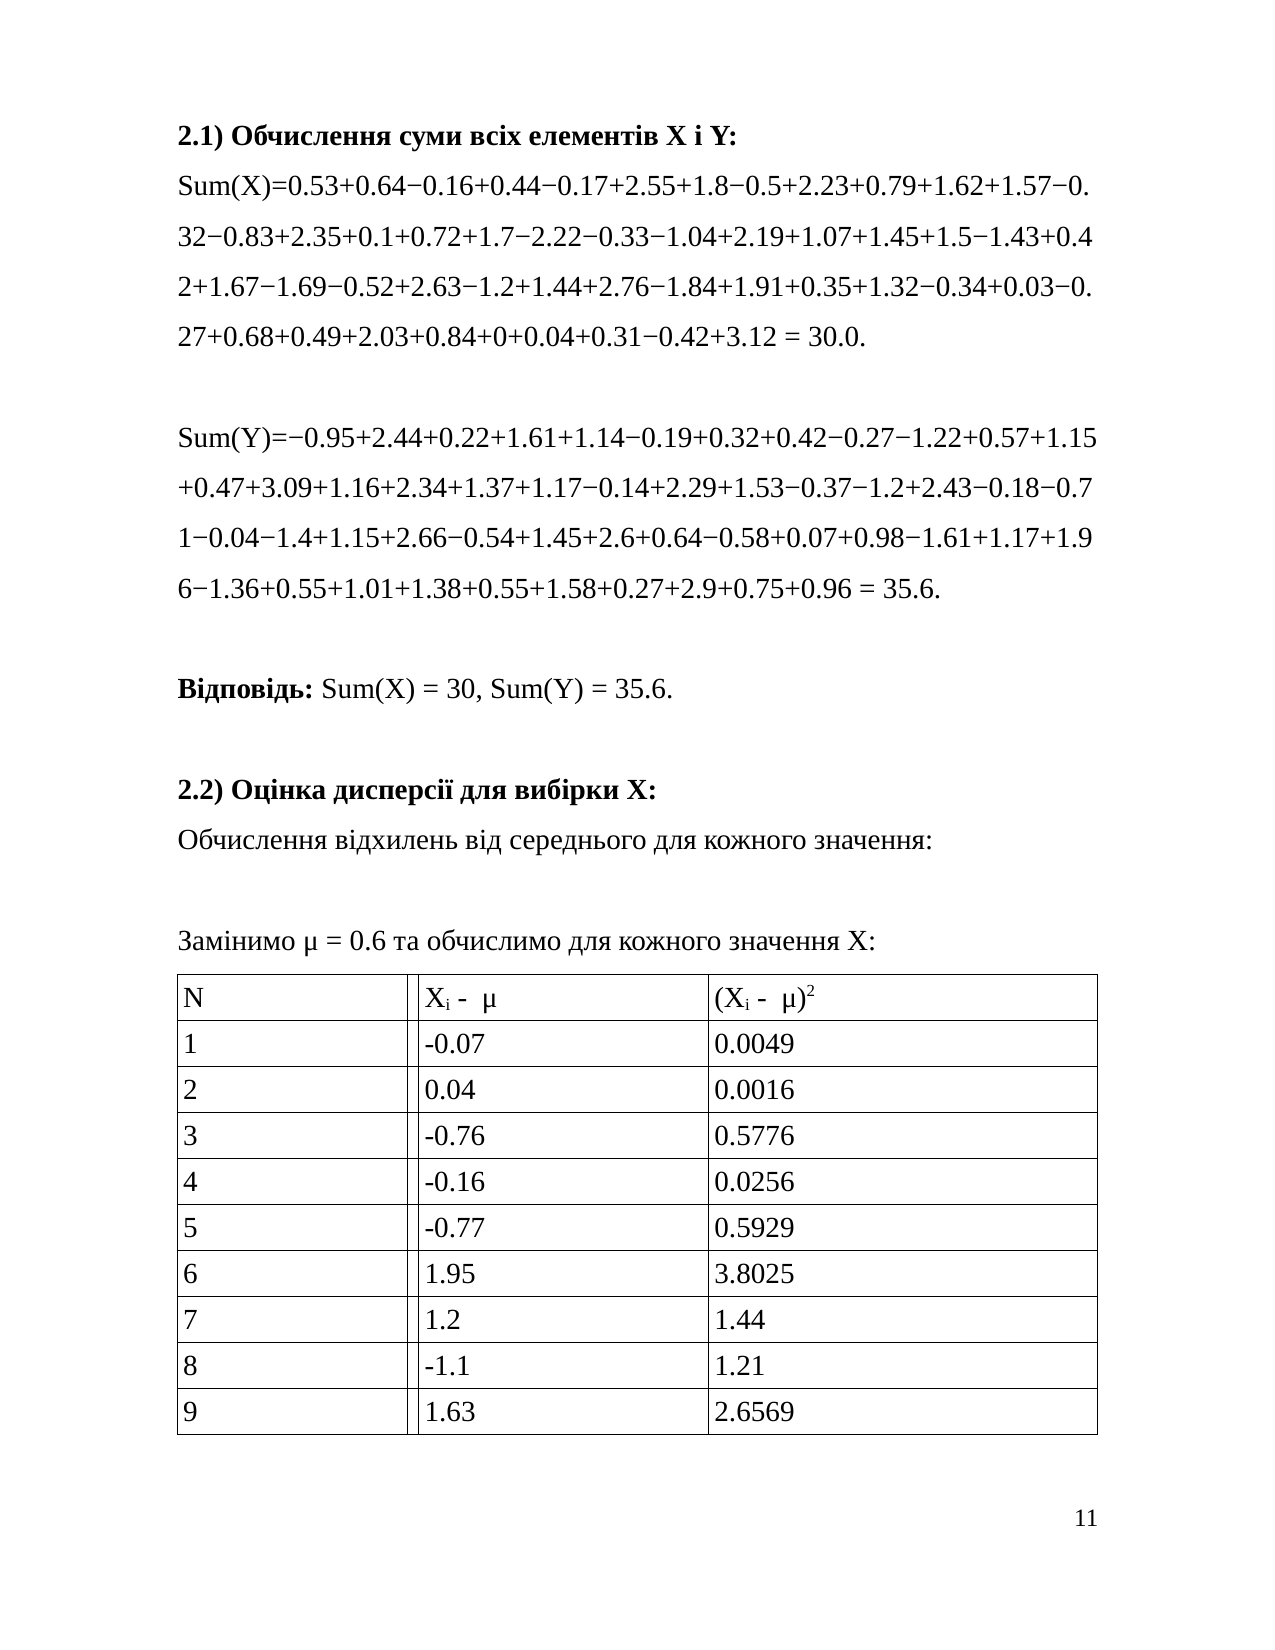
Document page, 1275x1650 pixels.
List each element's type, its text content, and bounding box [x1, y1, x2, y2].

table_cell 0.04 [419, 1067, 708, 1112]
table_cell 2 [178, 1067, 407, 1112]
table_cell 4 [178, 1159, 407, 1204]
table_cell 1.63 [419, 1389, 708, 1434]
text Обчислення відхилень від середнього для кожного значення: [177, 822, 1098, 856]
table_cell -0.77 [419, 1205, 708, 1250]
table_cell [408, 1021, 418, 1066]
table_header [408, 975, 418, 1019]
table_cell 1.44 [709, 1297, 1097, 1342]
table_cell 5 [178, 1205, 407, 1250]
table_cell 1.95 [419, 1251, 708, 1296]
text Відповідь: Sum(X) = 30, Sum(Y) = 35.6. [177, 672, 1098, 705]
table_cell 0.0016 [709, 1067, 1097, 1112]
text Sum(X)=0.53+0.64−0.16+0.44−0.17+2.55+1.8−0.5+2.23+0.79+1.62+1.57−0.32−0.83+2.35+0.1+0.72+1.7−2.22−0.33−1.04+2.19+1.07+1.45+1.5−1.43+0.42+1.67−1.69−0.52+2.63−1.2+1.44+2.76−1.84+1.91+0.35+1.32−0.34+0.03−0.27+0.68+0.49+2.03+0.84+0+0.04+0.31−0.42+3.12 = 30.0. [177, 168, 1098, 353]
table_cell 6 [178, 1251, 407, 1296]
table_header N [178, 975, 407, 1019]
table_cell [408, 1297, 418, 1342]
table_cell [408, 1067, 418, 1112]
table_cell 9 [178, 1389, 407, 1434]
table_cell 0.5929 [709, 1205, 1097, 1250]
table_cell [408, 1159, 418, 1204]
text 2.2) Оцінка дисперсії для вибірки X: [177, 772, 1098, 806]
table_cell -1.1 [419, 1343, 708, 1388]
table_cell 7 [178, 1297, 407, 1342]
table_cell [408, 1205, 418, 1250]
table_cell 0.0049 [709, 1021, 1097, 1066]
table_cell [408, 1251, 418, 1296]
table_cell [408, 1389, 418, 1434]
table_header Xi - μ [419, 975, 708, 1019]
text Sum(Y)=−0.95+2.44+0.22+1.61+1.14−0.19+0.32+0.42−0.27−1.22+0.57+1.15+0.47+3.09+1.16+2.34+1.37+1.17−0.14+2.29+1.53−0.37−1.2+2.43−0.18−0.71−0.04−1.4+1.15+2.66−0.54+1.45+2.6+0.64−0.58+0.07+0.98−1.61+1.17+1.96−1.36+0.55+1.01+1.38+0.55+1.58+0.27+2.9+0.75+0.96 = 35.6. [177, 420, 1098, 604]
table_cell [408, 1113, 418, 1158]
table_cell 2.6569 [709, 1389, 1097, 1434]
table_cell -0.07 [419, 1021, 708, 1066]
table_cell 1.2 [419, 1297, 708, 1342]
table_cell -0.16 [419, 1159, 708, 1204]
table_cell 1.21 [709, 1343, 1097, 1388]
table_cell -0.76 [419, 1113, 708, 1158]
text 2.1) Обчислення суми всіх елементів X і Y: [177, 118, 1098, 152]
table_cell 0.0256 [709, 1159, 1097, 1204]
text Замінимо μ = 0.6 та обчислимо для кожного значення X: [177, 923, 1098, 957]
table_cell 0.5776 [709, 1113, 1097, 1158]
table_cell 8 [178, 1343, 407, 1388]
table_header (Xi - μ)2 [709, 975, 1097, 1019]
table_cell 3.8025 [709, 1251, 1097, 1296]
table_cell 1 [178, 1021, 407, 1066]
table_cell 3 [178, 1113, 407, 1158]
table_cell [408, 1343, 418, 1388]
